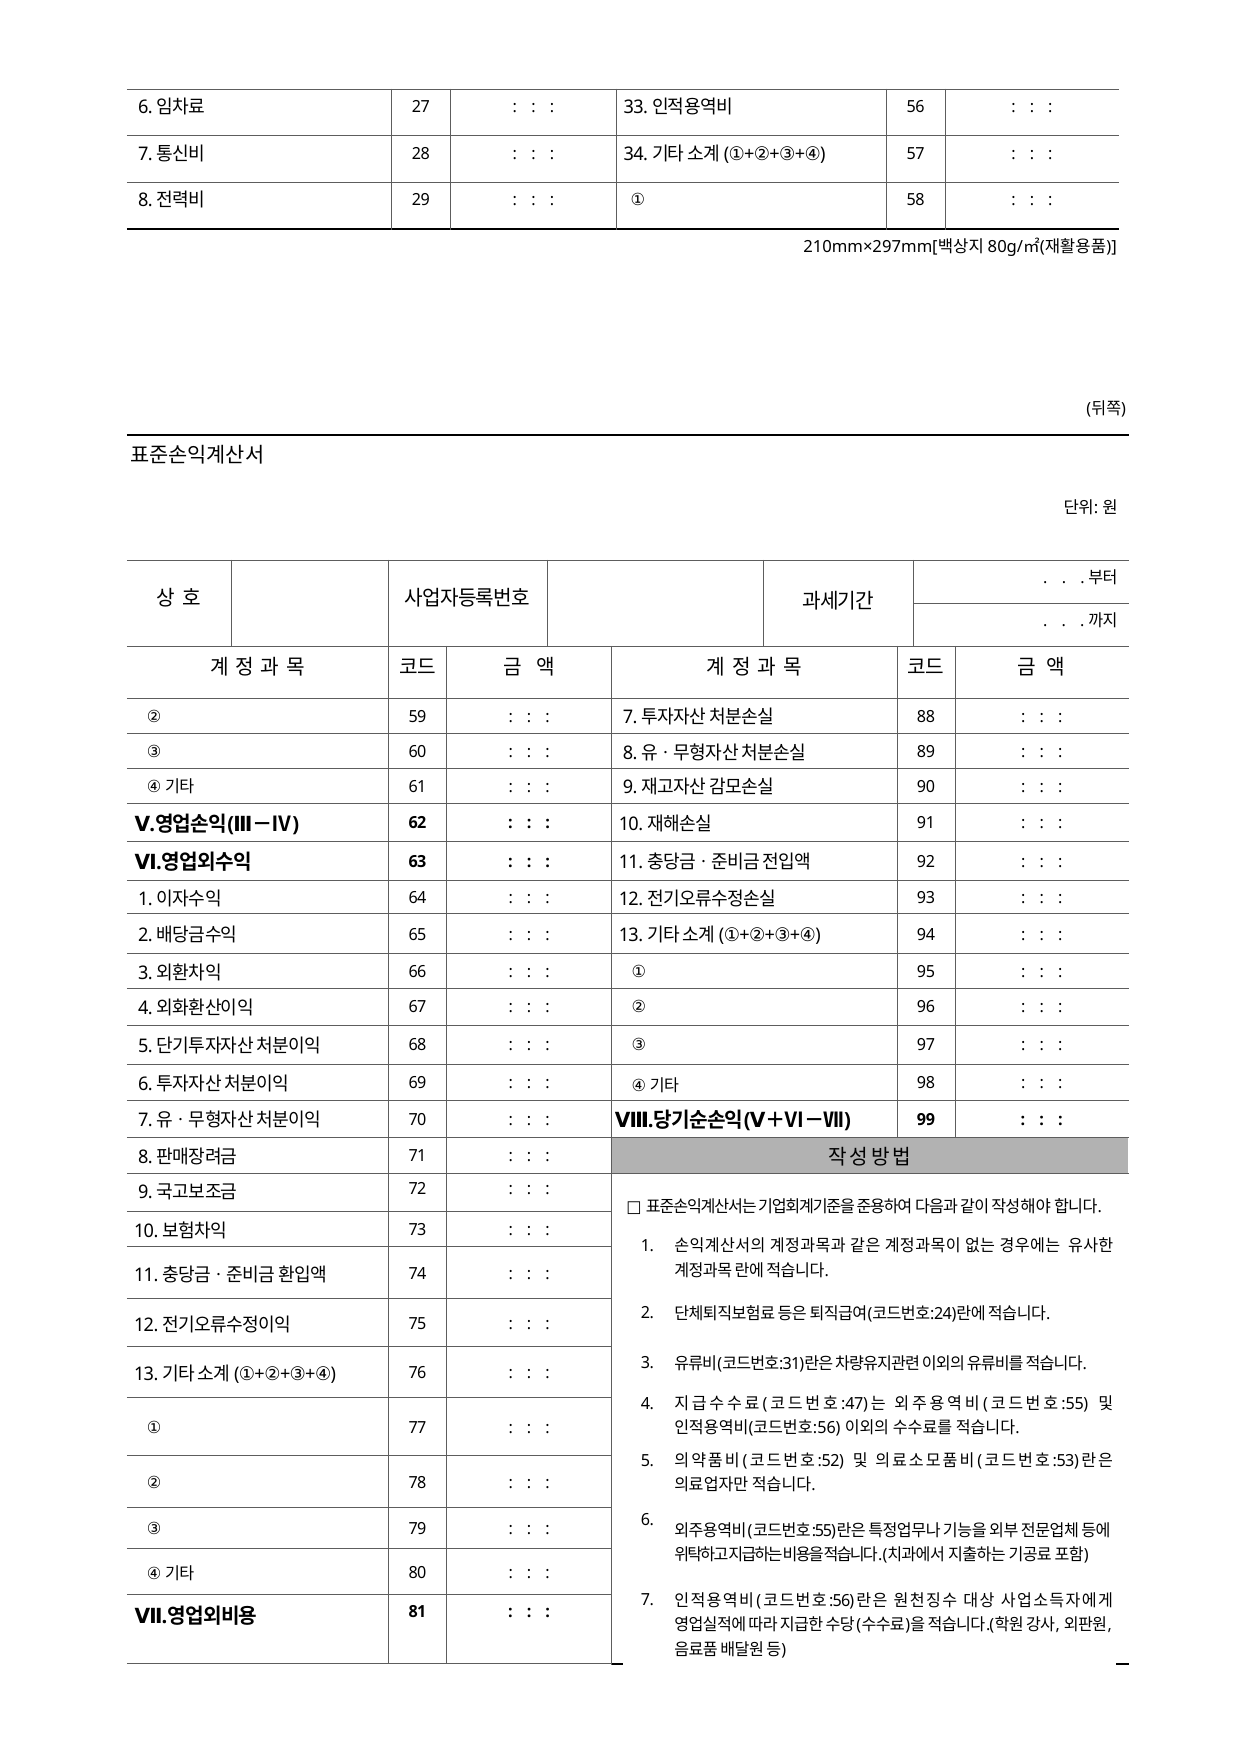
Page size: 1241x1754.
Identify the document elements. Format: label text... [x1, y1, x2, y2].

table_cell : : : [956, 804, 1128, 841]
table_cell ① [617, 183, 886, 228]
table_cell 88 [898, 699, 955, 733]
table_cell ② [127, 1456, 388, 1507]
table_cell 29 [392, 183, 450, 228]
table_cell 코드 [898, 647, 955, 698]
table_cell 56 [887, 90, 945, 135]
table_cell : : : [956, 734, 1128, 768]
table_cell 97 [898, 1026, 955, 1063]
table_cell : : : [447, 881, 611, 913]
table_cell 손익계산서의 계정과목과 같은 계정과목이 없는 경우에는 유사한 계정과목 란에 적습니다. [671, 1226, 1116, 1285]
table_cell 69 [389, 1065, 446, 1100]
table_cell 5. [623, 1442, 671, 1498]
table_cell [623, 1174, 1116, 1182]
table_cell 외주용역비(코드번호:55)란은 특정업무나 기능을 외부 전문업체 등에 위탁하고 지급하는 비용을 적습니다.(치과에서 지출하는 기공료 포함) [671, 1498, 1116, 1582]
table_cell : : : [447, 1549, 611, 1594]
table_cell : : : [451, 136, 616, 181]
table_cell : : : [447, 1456, 611, 1507]
table_cell ③ [127, 1508, 388, 1547]
table_cell 74 [389, 1247, 446, 1298]
table_cell 상 호 [127, 561, 231, 646]
table_cell : : : [946, 136, 1119, 181]
table_cell : : : [447, 1101, 611, 1137]
table_cell : : : [956, 954, 1128, 988]
table_cell 5. 단기투자자산 처분이익 [127, 1026, 388, 1063]
table_cell 7. 유ㆍ무형자산 처분이익 [127, 1101, 388, 1137]
table_cell 1. [623, 1226, 671, 1285]
table_cell [232, 561, 388, 646]
table_cell : : : [447, 804, 611, 841]
table_cell 94 [898, 914, 955, 953]
table_cell [548, 561, 763, 646]
table_cell 금 액 [956, 647, 1128, 698]
table_cell 13. 기타 소계 (①+②+③+④) [127, 1347, 388, 1396]
table_cell Ⅴ.영업손익(Ⅲ－Ⅳ) [127, 804, 388, 841]
table_cell : : : [956, 1101, 1128, 1137]
table_cell 단체퇴직보험료 등은 퇴직급여(코드번호:24)란에 적습니다. [671, 1285, 1116, 1337]
table_cell : : : [447, 1508, 611, 1547]
table_cell 61 [389, 769, 446, 803]
table_cell : : : [447, 1299, 611, 1346]
table_cell [127, 230, 569, 272]
table_cell 68 [389, 1026, 446, 1063]
table_cell [1116, 1174, 1128, 1663]
table_cell 7. 투자자산 처분손실 [612, 699, 897, 733]
table_cell : : : [956, 699, 1128, 733]
table_cell 98 [898, 1065, 955, 1100]
table_cell 2. 배당금수익 [127, 914, 388, 953]
table_cell 66 [389, 954, 446, 988]
table_cell 1. 이자수익 [127, 881, 388, 913]
table_cell : : : [447, 1398, 611, 1455]
table_cell [612, 1174, 623, 1663]
table_cell ③ [127, 734, 388, 768]
table_header (뒤쪽) [623, 393, 1128, 434]
table_cell 59 [389, 699, 446, 733]
table_cell 91 [898, 804, 955, 841]
table_cell 210mm×297mm[백상지 80g/㎡(재활용품)] [569, 230, 1119, 272]
table_cell : : : [447, 734, 611, 768]
table_cell : : : [956, 842, 1128, 880]
table_cell 75 [389, 1299, 446, 1346]
table_cell : : : [447, 1026, 611, 1063]
table_cell 79 [389, 1508, 446, 1547]
table_cell : : : [447, 842, 611, 880]
table_cell : : : [956, 1065, 1128, 1100]
table_cell ④ 기타 [127, 1549, 388, 1594]
table_cell : : : [956, 914, 1128, 953]
table_cell ④ 기타 [612, 1065, 897, 1100]
table_cell 유류비(코드번호:31)란은 차량유지관련 이외의 유류비를 적습니다. [671, 1337, 1116, 1385]
table_cell : : : [447, 914, 611, 953]
table_cell 3. [623, 1337, 671, 1385]
table_cell 77 [389, 1398, 446, 1455]
table_cell : : : [447, 1212, 611, 1246]
table_cell 60 [389, 734, 446, 768]
table_cell 62 [389, 804, 446, 841]
table_cell : : : [956, 769, 1128, 803]
table_cell 6. [623, 1498, 671, 1582]
table_cell 70 [389, 1101, 446, 1137]
table_cell 9. 재고자산 감모손실 [612, 769, 897, 803]
table_cell 65 [389, 914, 446, 953]
table_cell 9. 국고보조금 [127, 1174, 388, 1211]
table_cell ③ [612, 1026, 897, 1063]
table_cell 8. 판매장려금 [127, 1138, 388, 1173]
table_cell 63 [389, 842, 446, 880]
table_cell □ 표준손익계산서는 기업회계기준을 준용하여 다음과 같이 작성해야 합니다. [623, 1183, 1116, 1226]
table_cell 95 [898, 954, 955, 988]
table_cell : : : [447, 1347, 611, 1396]
table_cell 7. 통신비 [127, 136, 391, 181]
table_cell 인적용역비(코드번호:56)란은 원천징수 대상 사업소득자에게 영업실적에 따라 지급한 수당(수수료)을 적습니다.(학원 강사, 외판원, 음료품 배달원 등) [671, 1582, 1116, 1663]
table_cell 28 [392, 136, 450, 181]
table_cell 11. 충당금ㆍ준비금 전입액 [612, 842, 897, 880]
table_cell : : : [447, 769, 611, 803]
table_cell : : : [956, 1026, 1128, 1063]
table_cell 코드 [389, 647, 446, 698]
table_cell ① [127, 1398, 388, 1455]
table_cell 57 [887, 136, 945, 181]
table_cell 92 [898, 842, 955, 880]
table_cell 99 [898, 1101, 955, 1137]
table_cell 의약품비(코드번호:52) 및 의료소모품비(코드번호:53)란은 의료업자만 적습니다. [671, 1442, 1116, 1498]
table_cell 67 [389, 989, 446, 1024]
table_cell 58 [887, 183, 945, 228]
table_cell 12. 전기오류수정손실 [612, 881, 897, 913]
table_cell 과세기간 [764, 561, 913, 646]
table_cell : : : [956, 881, 1128, 913]
table_cell : : : [447, 1247, 611, 1298]
table_cell 81 [389, 1595, 446, 1663]
table_cell 89 [898, 734, 955, 768]
table_cell : : : [946, 90, 1119, 135]
table_cell 33. 인적용역비 [617, 90, 886, 135]
table_cell 표준손익계산서 단위: 원 [127, 436, 1128, 559]
table_cell ② [612, 989, 897, 1024]
table_cell : : : [447, 1138, 611, 1173]
table_cell 76 [389, 1347, 446, 1396]
table_cell 금 액 [447, 647, 611, 698]
table_cell 사업자등록번호 [389, 561, 547, 646]
table_cell 12. 전기오류수정이익 [127, 1299, 388, 1346]
table_header [127, 393, 623, 434]
table_cell 80 [389, 1549, 446, 1594]
table_cell 6. 임차료 [127, 90, 391, 135]
table_cell 계 정 과 목 [127, 647, 388, 698]
table_cell : : : [447, 1595, 611, 1663]
table_cell 계 정 과 목 [612, 647, 897, 698]
table_cell 4. 외화환산이익 [127, 989, 388, 1024]
table_cell 96 [898, 989, 955, 1024]
table_cell : : : [447, 1174, 611, 1211]
table_cell . . . 까지 [914, 604, 1128, 646]
table_cell : : : [956, 989, 1128, 1024]
table_cell 73 [389, 1212, 446, 1246]
table_cell 72 [389, 1174, 446, 1211]
table_cell : : : [447, 954, 611, 988]
table_cell : : : [451, 183, 616, 228]
table_cell ① [612, 954, 897, 988]
table_cell . . . 부터 [914, 561, 1128, 603]
table_cell : : : [447, 699, 611, 733]
table_cell 10. 재해손실 [612, 804, 897, 841]
table_cell : : : [447, 989, 611, 1024]
table_cell 10. 보험차익 [127, 1212, 388, 1246]
table_cell Ⅷ.당기순손익(Ⅴ＋Ⅵ－Ⅶ) [612, 1101, 897, 1137]
table_cell ② [127, 699, 388, 733]
table_cell 3. 외환차익 [127, 954, 388, 988]
table_cell 34. 기타 소계 (①+②+③+④) [617, 136, 886, 181]
table_cell 4. [623, 1385, 671, 1442]
table_cell 8. 전력비 [127, 183, 391, 228]
table_cell 7. [623, 1582, 671, 1663]
table_cell ④ 기타 [127, 769, 388, 803]
table_cell Ⅵ.영업외수익 [127, 842, 388, 880]
table_cell : : : [447, 1065, 611, 1100]
table_cell 78 [389, 1456, 446, 1507]
table_cell 8. 유ㆍ무형자산 처분손실 [612, 734, 897, 768]
table_cell 2. [623, 1285, 671, 1337]
table_cell 11. 충당금ㆍ준비금 환입액 [127, 1247, 388, 1298]
table_cell 71 [389, 1138, 446, 1173]
table_cell 작 성 방 법 [612, 1138, 1128, 1173]
table_cell 64 [389, 881, 446, 913]
table_cell 13. 기타 소계 (①+②+③+④) [612, 914, 897, 953]
table_cell Ⅶ.영업외비용 [127, 1595, 388, 1663]
table_cell 90 [898, 769, 955, 803]
table_cell : : : [946, 183, 1119, 228]
table_cell 27 [392, 90, 450, 135]
table_cell 93 [898, 881, 955, 913]
table_cell 6. 투자자산 처분이익 [127, 1065, 388, 1100]
table_cell : : : [451, 90, 616, 135]
table_cell 지급수수료(코드번호:47)는 외주용역비(코드번호:55) 및 인적용역비(코드번호:56) 이외의 수수료를 적습니다. [671, 1385, 1116, 1442]
